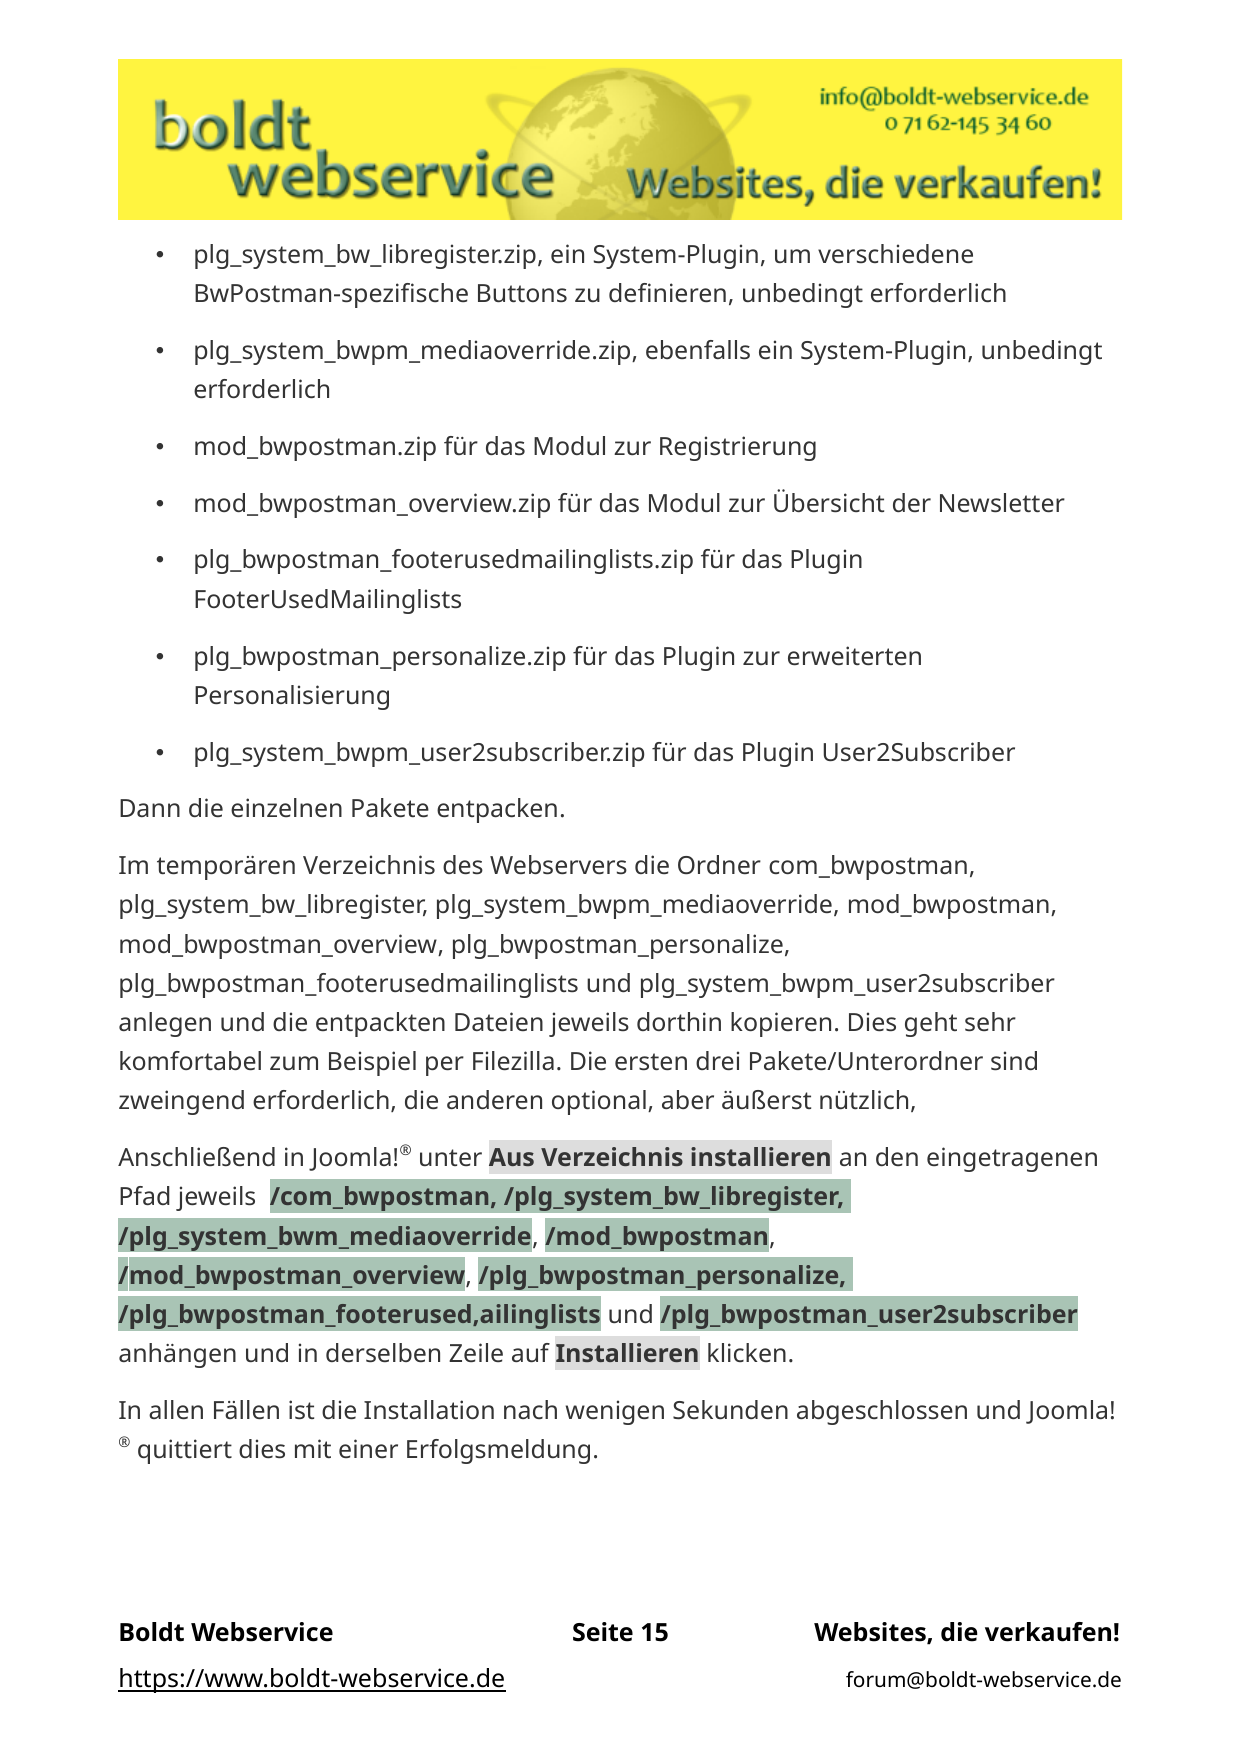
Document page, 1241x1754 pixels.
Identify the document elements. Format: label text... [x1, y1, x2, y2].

list plg_system_bwpm_mediaoverride.zip, ebenfalls ein System-Plugin, unbedingt erforderlich [156, 332, 1122, 406]
text Im temporären Verzeichnis des Webservers die Ordner com_bwpostman, plg_system_bw_libregister, plg_system_bwpm_mediaoverride, mod_bwpostman, mod_bwpostman_overview, plg_bwpostman_personalize, plg_bwpostman_footerusedmailinglists und plg_system_bwpm_user2subscriber anlegen und die entpackten Dateien jeweils dorthin kopieren. Dies geht sehr komfortabel zum Beispiel per Filezilla. Die ersten drei Pakete/Unterordner sind zweingend erforderlich, die anderen optional, aber äußerst nützlich, [118, 848, 1122, 1117]
list plg_system_bwpm_user2subscriber.zip für das Plugin User2Subscriber [156, 734, 1122, 768]
list mod_bwpostman_overview.zip für das Modul zur Übersicht der Newsletter [156, 485, 1122, 519]
text Anschließend in Joomla!® unter Aus Verzeichnis installieren an den eingetragenen Pfad jeweils /com_bwpostman, /plg_system_bw_libregister, /plg_system_bwm_mediaoverride, /mod_bwpostman, /mod_bwpostman_overview, /plg_bwpostman_personalize, /plg_bwpostman_footerused,ailinglists und /plg_bwpostman_user2subscriber anhängen und in derselben Zeile auf Installieren klicken. [118, 1140, 1122, 1370]
text Dann die einzelnen Pakete entpacken. [118, 791, 1122, 825]
picture [118, 59, 1123, 220]
list plg_bwpostman_personalize.zip für das Plugin zur erweiterten Personalisierung [156, 638, 1122, 711]
list mod_bwpostman.zip für das Modul zur Registrierung [156, 428, 1122, 462]
list plg_system_bw_libregister.zip, ein System-Plugin, um verschiedene BwPostman-spezifische Buttons zu definieren, unbedingt erforderlich [156, 236, 1122, 309]
text In allen Fällen ist die Installation nach wenigen Sekunden abgeschlossen und Joomla!® quittiert dies mit einer Erfolgsmeldung. [118, 1392, 1122, 1466]
list plg_bwpostman_footerusedmailinglists.zip für das Plugin FooterUsedMailinglists [156, 542, 1122, 615]
